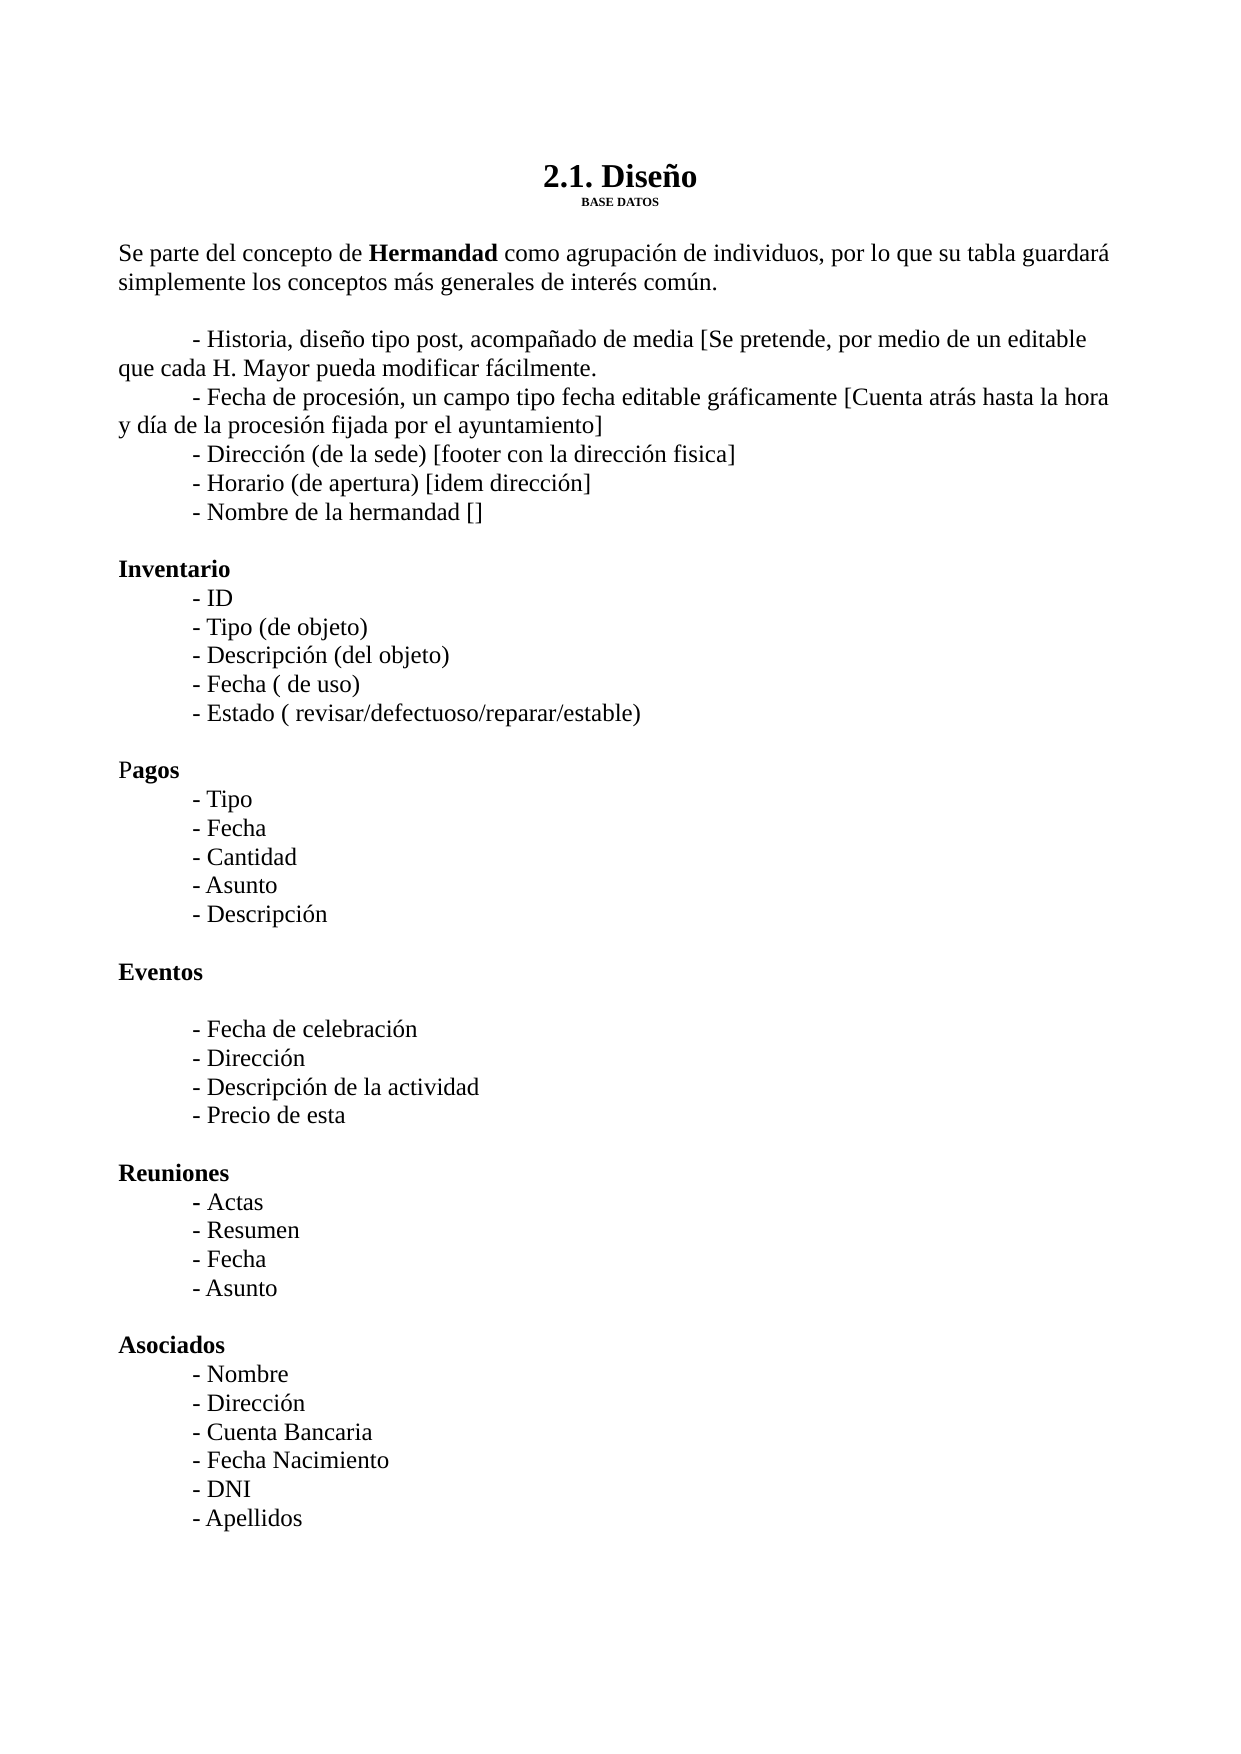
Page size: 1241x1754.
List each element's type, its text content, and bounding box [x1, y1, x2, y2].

text - Asunto [118, 870, 1122, 899]
text - Horario (de apertura) [idem dirección] [118, 468, 1122, 497]
text - Cuenta Bancaria [118, 1417, 1122, 1445]
text - Actas [118, 1187, 1122, 1215]
text - Fecha Nacimiento [118, 1445, 1122, 1474]
text - Fecha [118, 1244, 1122, 1273]
text - Fecha ( de uso) [118, 669, 1122, 698]
text Inventario [118, 554, 1122, 583]
text - Resumen [118, 1215, 1122, 1244]
text - ID [118, 583, 1122, 612]
text Asociados [118, 1330, 1122, 1359]
text Se parte del concepto de Hermandad como agrupación de individuos, por lo que su tabla guardará simplemente los conceptos más generales de interés común. [118, 238, 1122, 295]
text - DNI [118, 1474, 1122, 1503]
text - Tipo [118, 784, 1122, 813]
text - Precio de esta [118, 1100, 1122, 1129]
text - Descripción de la actividad [118, 1072, 1122, 1100]
text BASE DATOS [118, 195, 1122, 209]
text - Fecha de celebración [118, 1014, 1122, 1043]
text - Dirección [118, 1043, 1122, 1072]
text - Asunto [118, 1273, 1122, 1302]
text - Nombre de la hermandad [] [118, 497, 1122, 525]
text Eventos [118, 957, 1122, 985]
text - Tipo (de objeto) [118, 612, 1122, 640]
text - Fecha de procesión, un campo tipo fecha editable gráficamente [Cuenta atrás hasta la hora y día de la procesión fijada por el ayuntamiento] [118, 382, 1122, 439]
text Pagos [118, 755, 1122, 784]
text 2.1. Diseño [118, 156, 1122, 195]
text - Dirección (de la sede) [footer con la dirección fisica] [118, 439, 1122, 468]
text - Nombre [118, 1359, 1122, 1388]
text - Apellidos [118, 1503, 1122, 1532]
text - Descripción [118, 899, 1122, 928]
text - Dirección [118, 1388, 1122, 1417]
text - Historia, diseño tipo post, acompañado de media [Se pretende, por medio de un editable que cada H. Mayor pueda modificar fácilmente. [118, 324, 1122, 382]
text - Estado ( revisar/defectuoso/reparar/estable) [118, 698, 1122, 727]
text - Fecha [118, 813, 1122, 842]
text - Descripción (del objeto) [118, 640, 1122, 669]
text Reuniones [118, 1158, 1122, 1187]
text - Cantidad [118, 842, 1122, 870]
